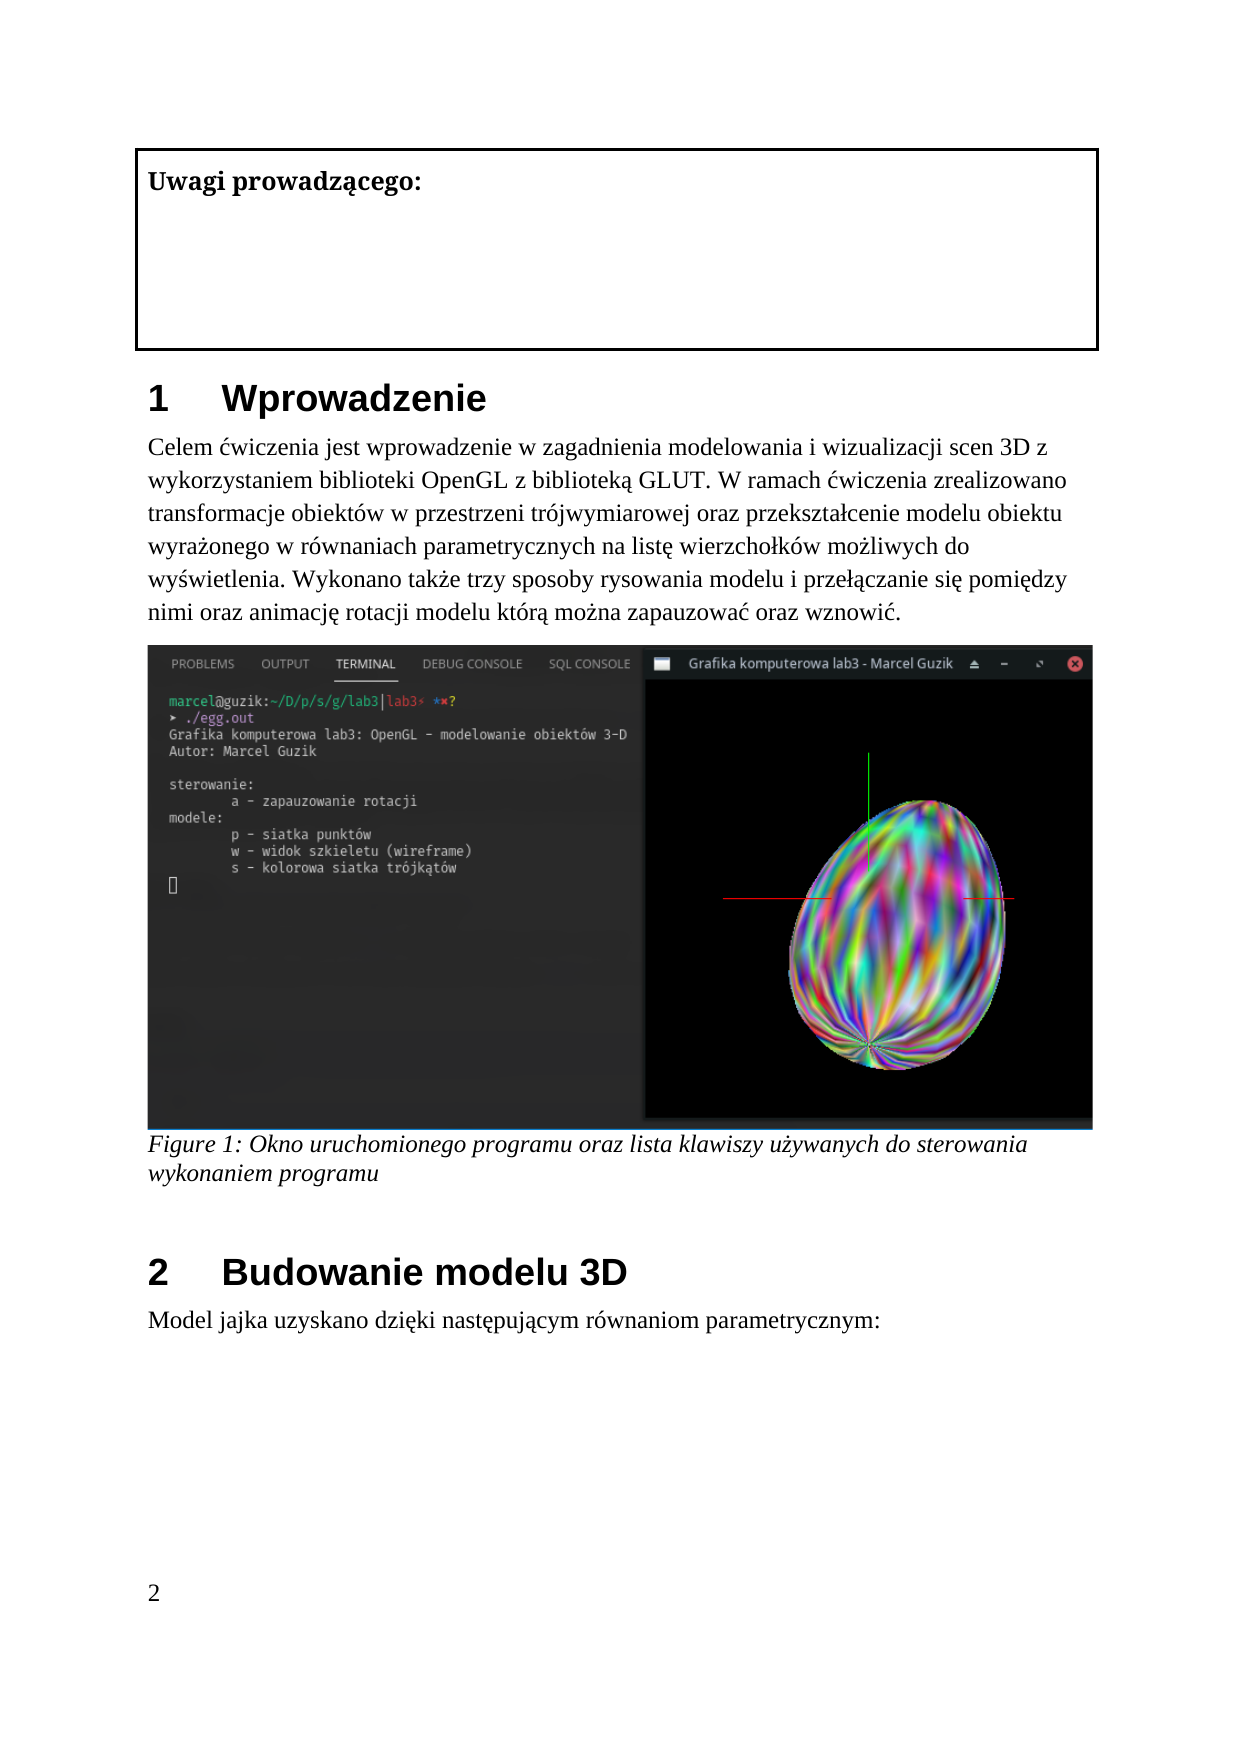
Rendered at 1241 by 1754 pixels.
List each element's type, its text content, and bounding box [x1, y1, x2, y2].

subtitle Budowanie modelu 3D [148, 1249, 1093, 1293]
table_header Uwagi prowadzącego: [138, 151, 1096, 348]
text Model jajka uzyskano dzięki następującym równaniom parametrycznym: [148, 1305, 1093, 1334]
picture [147, 645, 1093, 1130]
text Celem ćwiczenia jest wprowadzenie w zagadnienia modelowania i wizualizacji scen 3D z wykorzystaniem biblioteki OpenGL z biblioteką GLUT. W ramach ćwiczenia zrealizowano transformacje obiektów w przestrzeni trójwymiarowej oraz przekształcenie modelu obiektu wyrażonego w równaniach parametrycznych na listę wierzchołków możliwych do wyświetlenia. Wykonano także trzy sposoby rysowania modelu i przełączanie się pomiędzy nimi oraz animację rotacji modelu którą można zapauzować oraz wznowić. [148, 432, 1093, 626]
subtitle Wprowadzenie [148, 376, 1093, 420]
text Figure 1: Okno uruchomionego programu oraz lista klawiszy używanych do sterowania wykonaniem programu [148, 1130, 1093, 1187]
